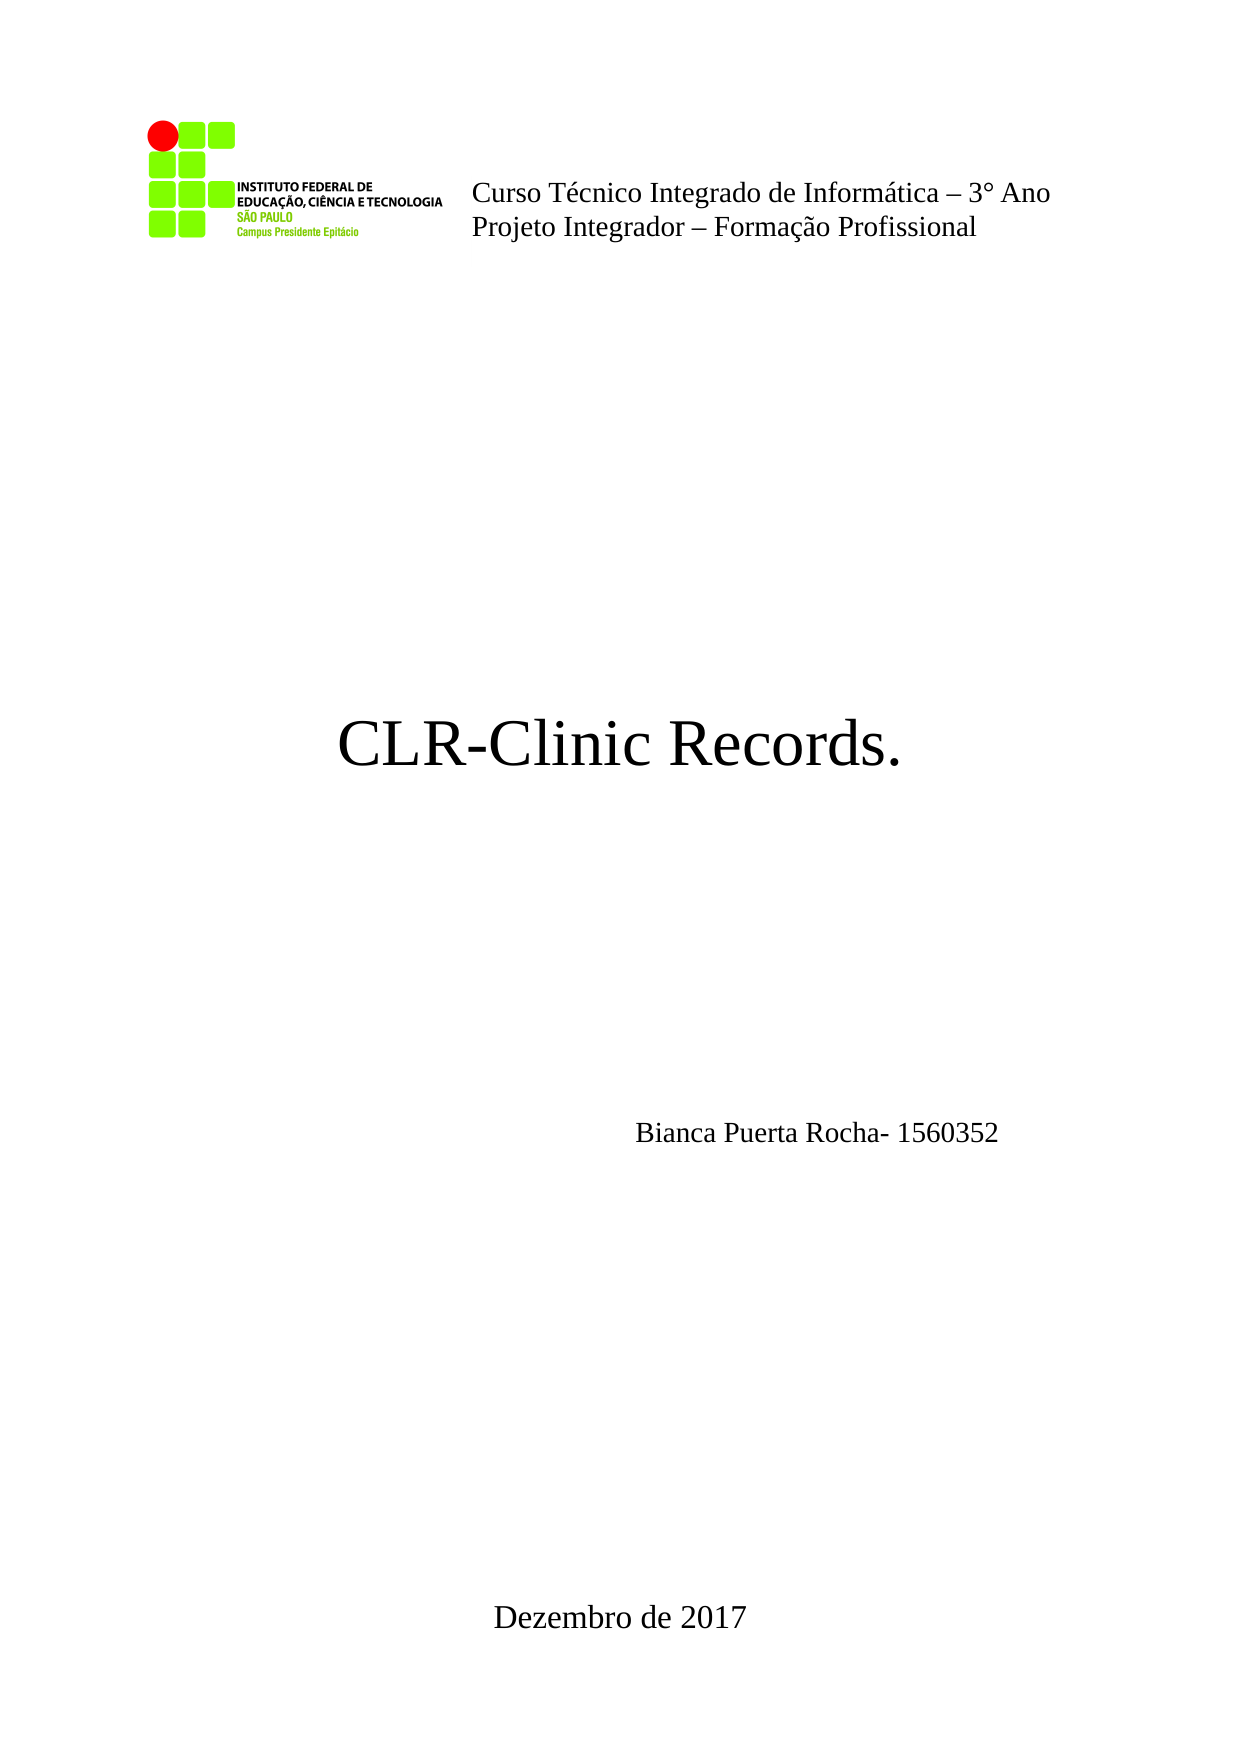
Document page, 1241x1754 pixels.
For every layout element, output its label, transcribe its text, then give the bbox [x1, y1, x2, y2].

picture [118, 91, 472, 267]
text CLR-Clinic Records. [118, 703, 1122, 779]
text Bianca Puerta Rocha- 1560352 [118, 1115, 1122, 1148]
text Projeto Integrador – Formação Profissional [472, 209, 1122, 243]
text Curso Técnico Integrado de Informática – 3° Ano [472, 176, 1122, 209]
